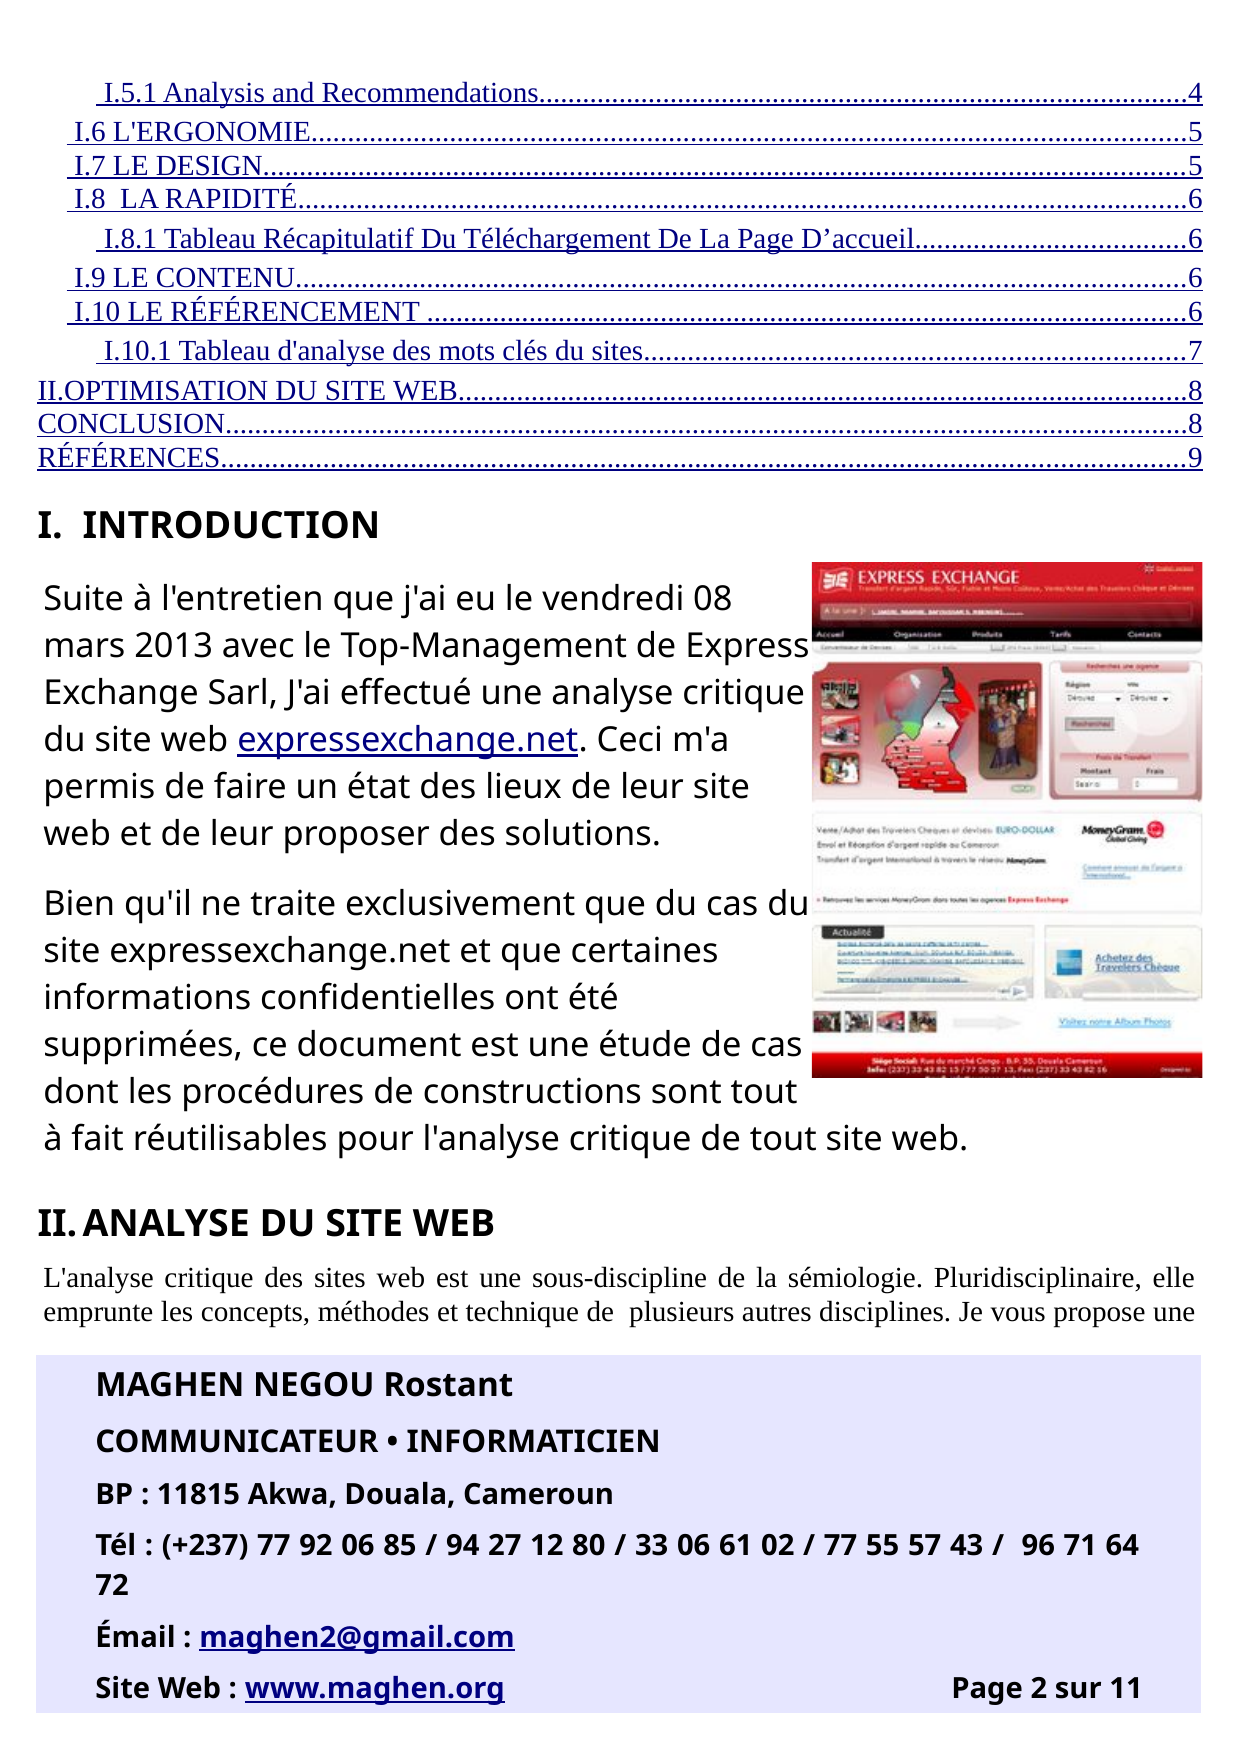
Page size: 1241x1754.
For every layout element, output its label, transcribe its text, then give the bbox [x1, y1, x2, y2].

text CONCLUSION 8 [37, 407, 1202, 436]
text Bien qu'il ne traite exclusivement que du cas du site expressexchange.net et que certaines informations confidentielles ont été supprimées, ce document est une étude de cas dont les procédures de constructions sont tout à fait réutilisables pour l'analyse critique de tout site web. [43, 879, 1196, 1160]
picture [811, 562, 1203, 1078]
text I.5.1 Analysis and Recommendations 4 [96, 75, 1202, 104]
text I.10 LE RÉFÉRENCEMENT 6 [67, 294, 1202, 323]
text II.OPTIMISATION DU SITE WEB 8 [37, 373, 1202, 402]
text L'analyse critique des sites web est une sous-discipline de la sémiologie. Pluridisciplinaire, elle emprunte les concepts, méthodes et technique de plusieurs autres disciplines. Je vous propose une [43, 1260, 1196, 1327]
text I.6 L'ERGONOMIE 5 [67, 114, 1202, 144]
text I.8.1 Tableau Récapitulatif Du Téléchargement De La Page D’accueil 6 [96, 221, 1202, 250]
text I.10.1 Tableau d'analyse des mots clés du sites 7 [96, 333, 1202, 363]
subtitle INTRODUCTION [37, 499, 1202, 562]
subtitle ANALYSE DU SITE WEB [37, 1197, 1202, 1248]
text Suite à l'entretien que j'ai eu le vendredi 08 mars 2013 avec le Top-Management de Express Exchange Sarl, J'ai effectué une analyse critique du site web expressexchange.net. Ceci m'a permis de faire un état des lieux de leur site web et de leur proposer des solutions. [43, 574, 811, 855]
text I.8 LA RAPIDITÉ 6 [67, 182, 1202, 211]
text I.7 LE DESIGN 5 [67, 148, 1202, 177]
text RÉFÉRENCES 9 [37, 440, 1202, 469]
text I.9 LE CONTENU 6 [67, 261, 1202, 290]
